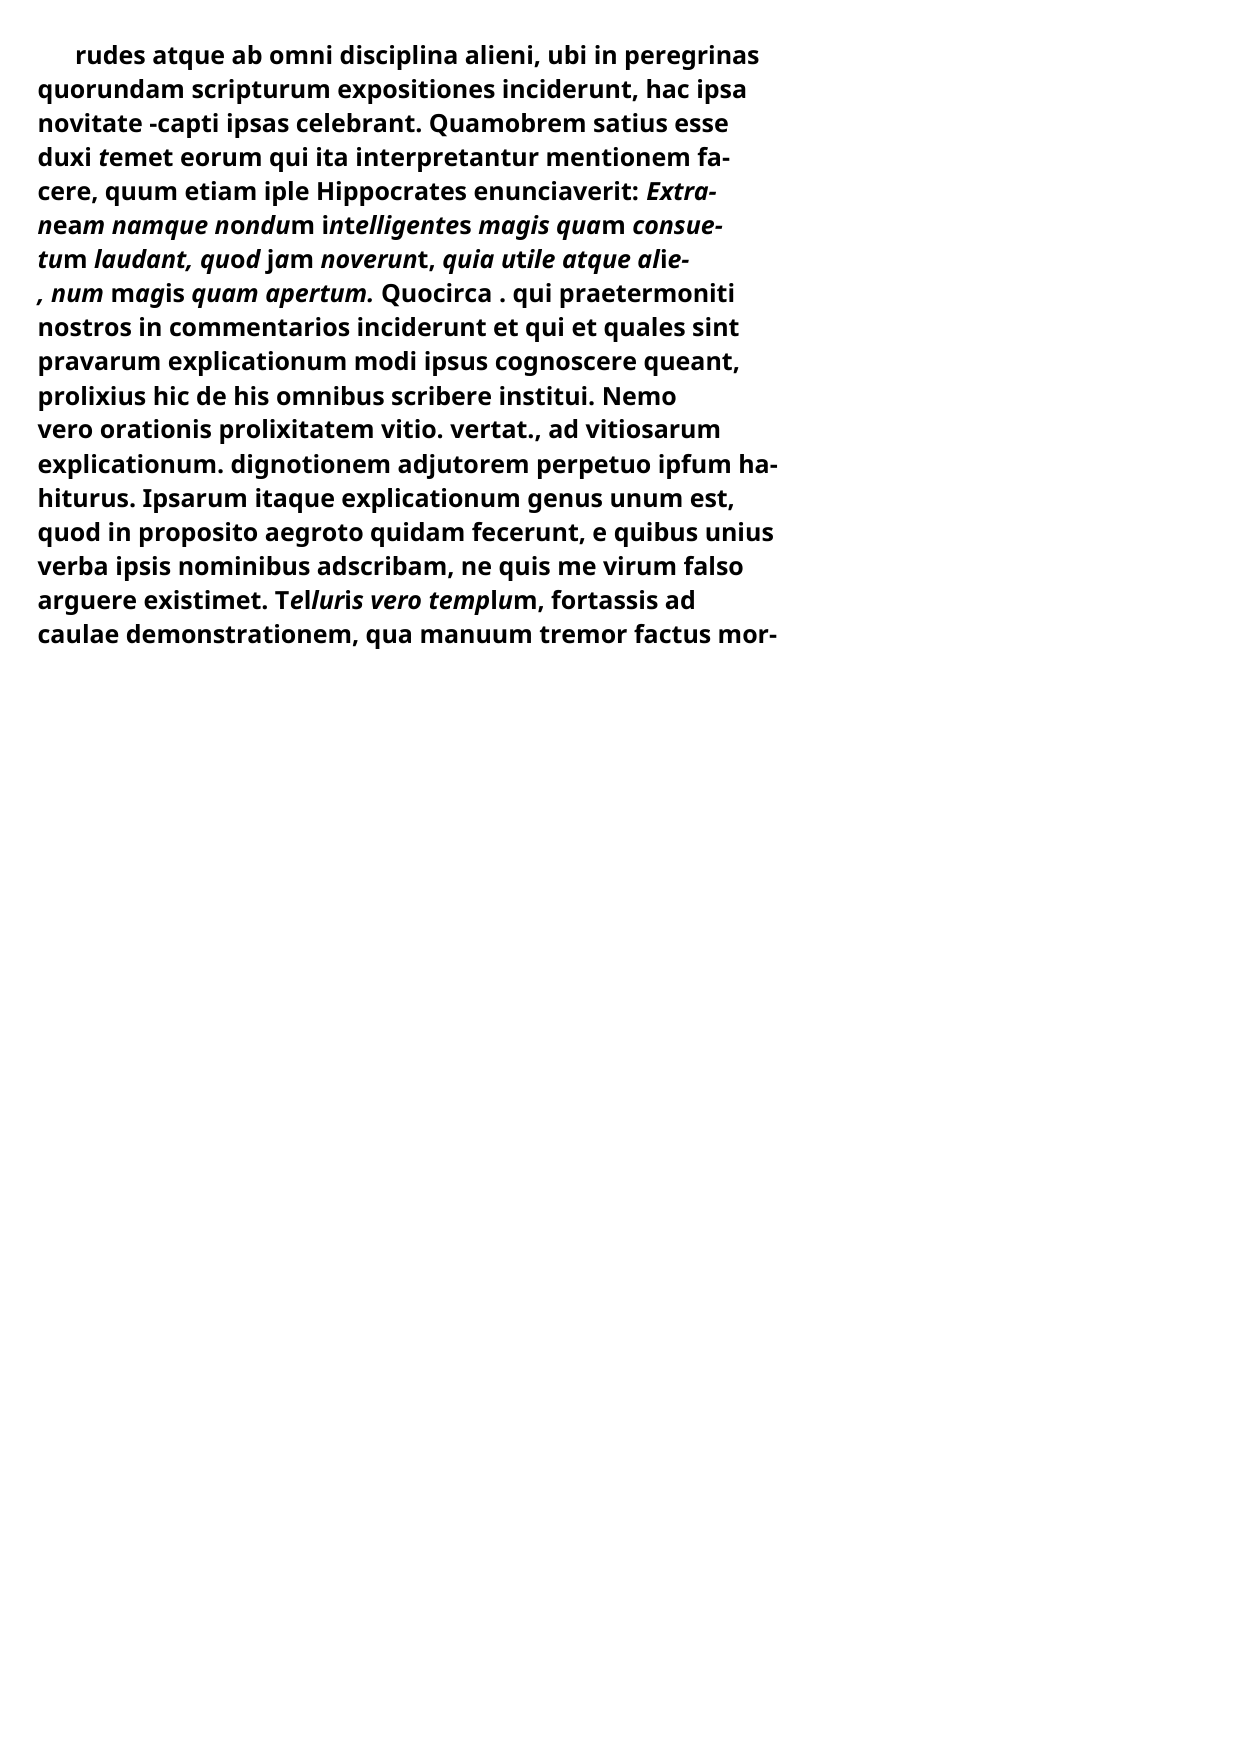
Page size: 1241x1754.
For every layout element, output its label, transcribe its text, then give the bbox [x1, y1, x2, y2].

text rudes atque ab omni disciplina alieni, ubi in peregrinas quorundam scripturum expositiones inciderunt, hac ipsa novitate -capti ipsas celebrant. Quamobrem satius esse duxi temet eorum qui ita interpretantur mentionem fa- cere, quum etiam iple Hippocrates enunciaverit: Extra- neam namque nondum intelligentes magis quam consue- tum laudant, quod jam noverunt, quia utile atque alie- , num magis quam apertum. Quocirca . qui praetermoniti nostros in commentarios inciderunt et qui et quales sint pravarum explicationum modi ipsus cognoscere queant, prolixius hic de his omnibus scribere institui. Nemo vero orationis prolixitatem vitio. vertat., ad vitiosarum explicationum. dignotionem adjutorem perpetuo ipfum ha- hiturus. Ipsarum itaque explicationum genus unum est, quod in proposito aegroto quidam fecerunt, e quibus unius verba ipsis nominibus adscribam, ne quis me virum falso arguere existimet. Telluris vero templum, fortassis ad caulae demonstrationem, qua manuum tremor factus mor- [37, 37, 1203, 651]
